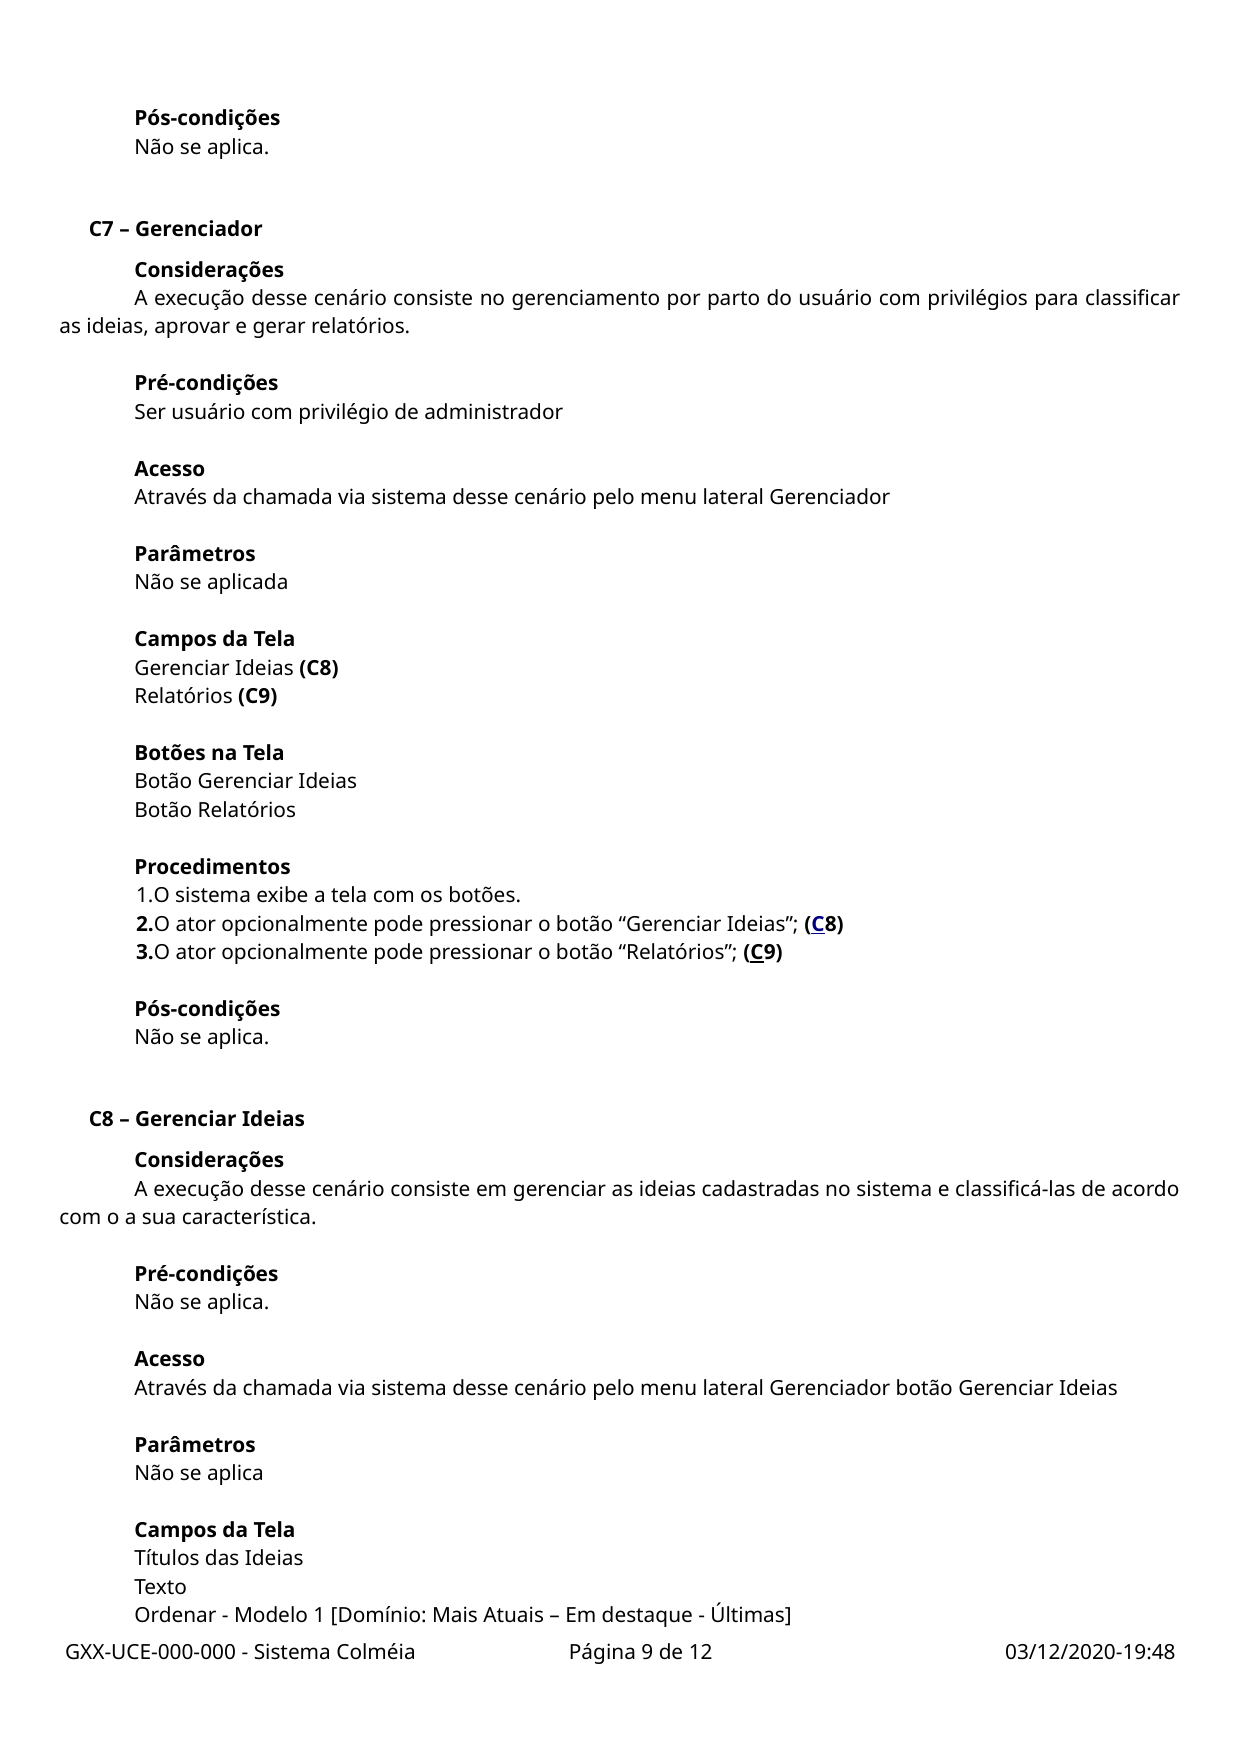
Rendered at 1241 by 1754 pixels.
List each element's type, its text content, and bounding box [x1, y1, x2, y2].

text Ser usuário com privilégio de administrador [59, 397, 1181, 425]
text Parâmetros [59, 1430, 1181, 1458]
text Títulos das Ideias [59, 1543, 1181, 1572]
text Botão Gerenciar Ideias [59, 767, 1181, 795]
text Gerenciar Ideias (C8) [59, 653, 1181, 681]
text Acesso [59, 1344, 1181, 1373]
text Botões na Tela [59, 738, 1181, 767]
text A execução desse cenário consiste no gerenciamento por parto do usuário com privilégios para classificar as ideias, aprovar e gerar relatórios. [59, 283, 1181, 340]
text Pré-condições [59, 1259, 1181, 1287]
subtitle C8 – Gerenciar Ideias [88, 1104, 1181, 1133]
list O ator opcionalmente pode pressionar o botão “Relatórios”; (C9) [136, 937, 1181, 966]
text Não se aplica [59, 1458, 1181, 1487]
text Texto [59, 1572, 1181, 1600]
text Botão Relatórios [59, 795, 1181, 823]
text Considerações [59, 255, 1181, 283]
text Parâmetros [59, 539, 1181, 567]
text Procedimentos [59, 852, 1181, 880]
text Pré-condições [59, 368, 1181, 397]
text Considerações [59, 1145, 1181, 1174]
text Não se aplica. [59, 1022, 1181, 1051]
text Campos da Tela [59, 1515, 1181, 1543]
text Pós-condições [59, 103, 1181, 132]
subtitle C7 – Gerenciador [88, 214, 1181, 242]
text Pós-condições [59, 994, 1181, 1022]
text Não se aplicada [59, 567, 1181, 596]
text Acesso [59, 454, 1181, 482]
list O ator opcionalmente pode pressionar o botão “Gerenciar Ideias”; (C8) [136, 909, 1181, 937]
text Campos da Tela [59, 624, 1181, 653]
text Ordenar - Modelo 1 [Domínio: Mais Atuais – Em destaque - Últimas] [59, 1600, 1181, 1629]
text A execução desse cenário consiste em gerenciar as ideias cadastradas no sistema e classificá-las de acordo com o a sua característica. [59, 1174, 1181, 1231]
text Não se aplica. [59, 132, 1181, 160]
list O sistema exibe a tela com os botões. [136, 880, 1181, 909]
text Relatórios (C9) [59, 681, 1181, 710]
text Através da chamada via sistema desse cenário pelo menu lateral Gerenciador botão Gerenciar Ideias [59, 1373, 1181, 1401]
text Não se aplica. [59, 1287, 1181, 1316]
text Através da chamada via sistema desse cenário pelo menu lateral Gerenciador [59, 482, 1181, 511]
